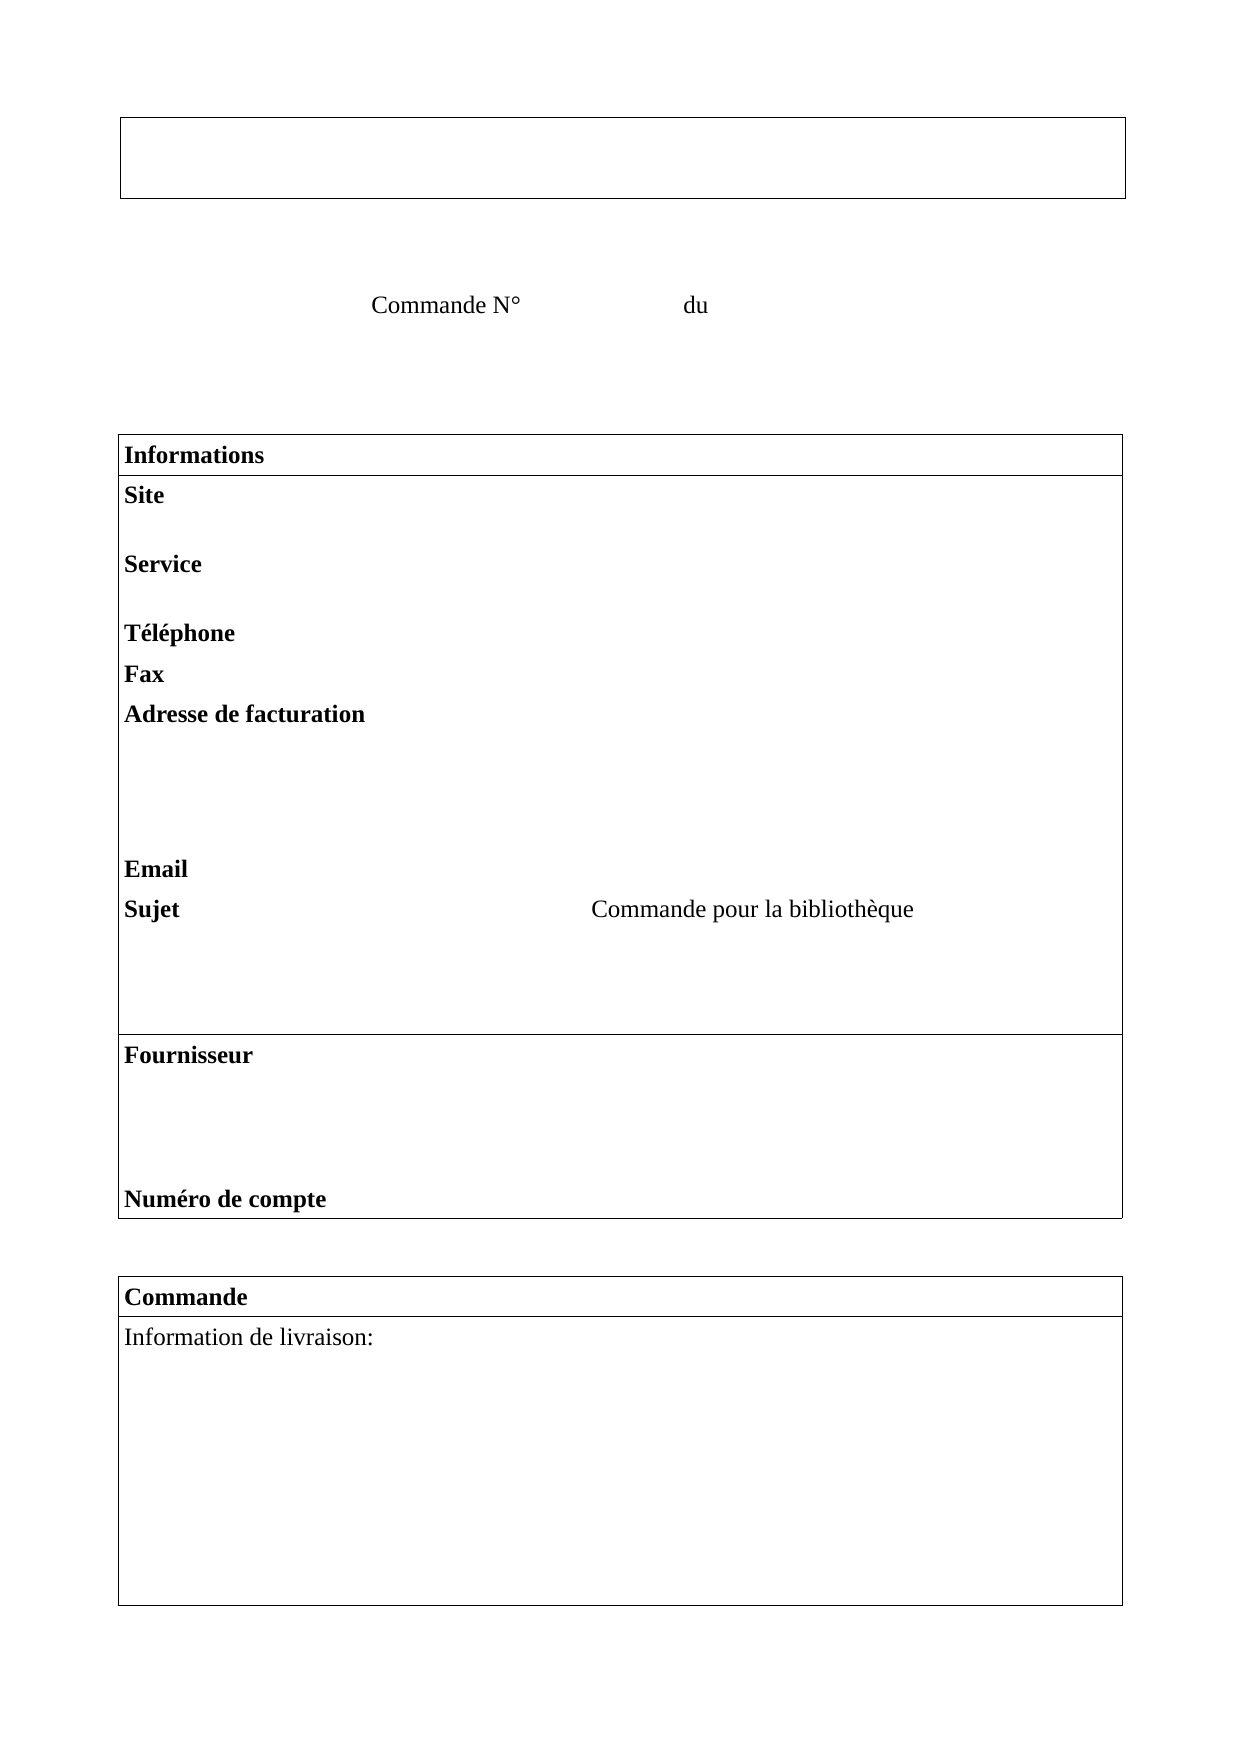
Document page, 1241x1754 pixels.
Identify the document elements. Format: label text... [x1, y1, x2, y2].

table_header Informations [119, 435, 585, 475]
table_cell [585, 1035, 1122, 1218]
table_cell Sujet [119, 889, 585, 1034]
table_cell [585, 653, 1122, 693]
table_cell [585, 544, 1122, 613]
table_cell Adresse de facturation [119, 693, 585, 848]
table_cell [585, 476, 1122, 544]
table_cell Commande pour la bibliothèque [585, 889, 1122, 1034]
table_cell [585, 613, 1122, 653]
table_cell [585, 848, 1122, 888]
table_cell Fournisseur Numéro de compte [119, 1035, 585, 1218]
table_cell Téléphone [119, 613, 585, 653]
table_cell Fax [119, 653, 585, 693]
table_cell Site [119, 476, 585, 544]
table_cell Service [119, 544, 585, 613]
table_header [585, 435, 1122, 475]
text Commande N° du [118, 291, 1122, 319]
table_cell [585, 693, 1122, 848]
table_cell Information de livraison: [119, 1317, 1122, 1605]
table_header Commande [119, 1277, 1122, 1316]
table_cell Email [119, 848, 585, 888]
